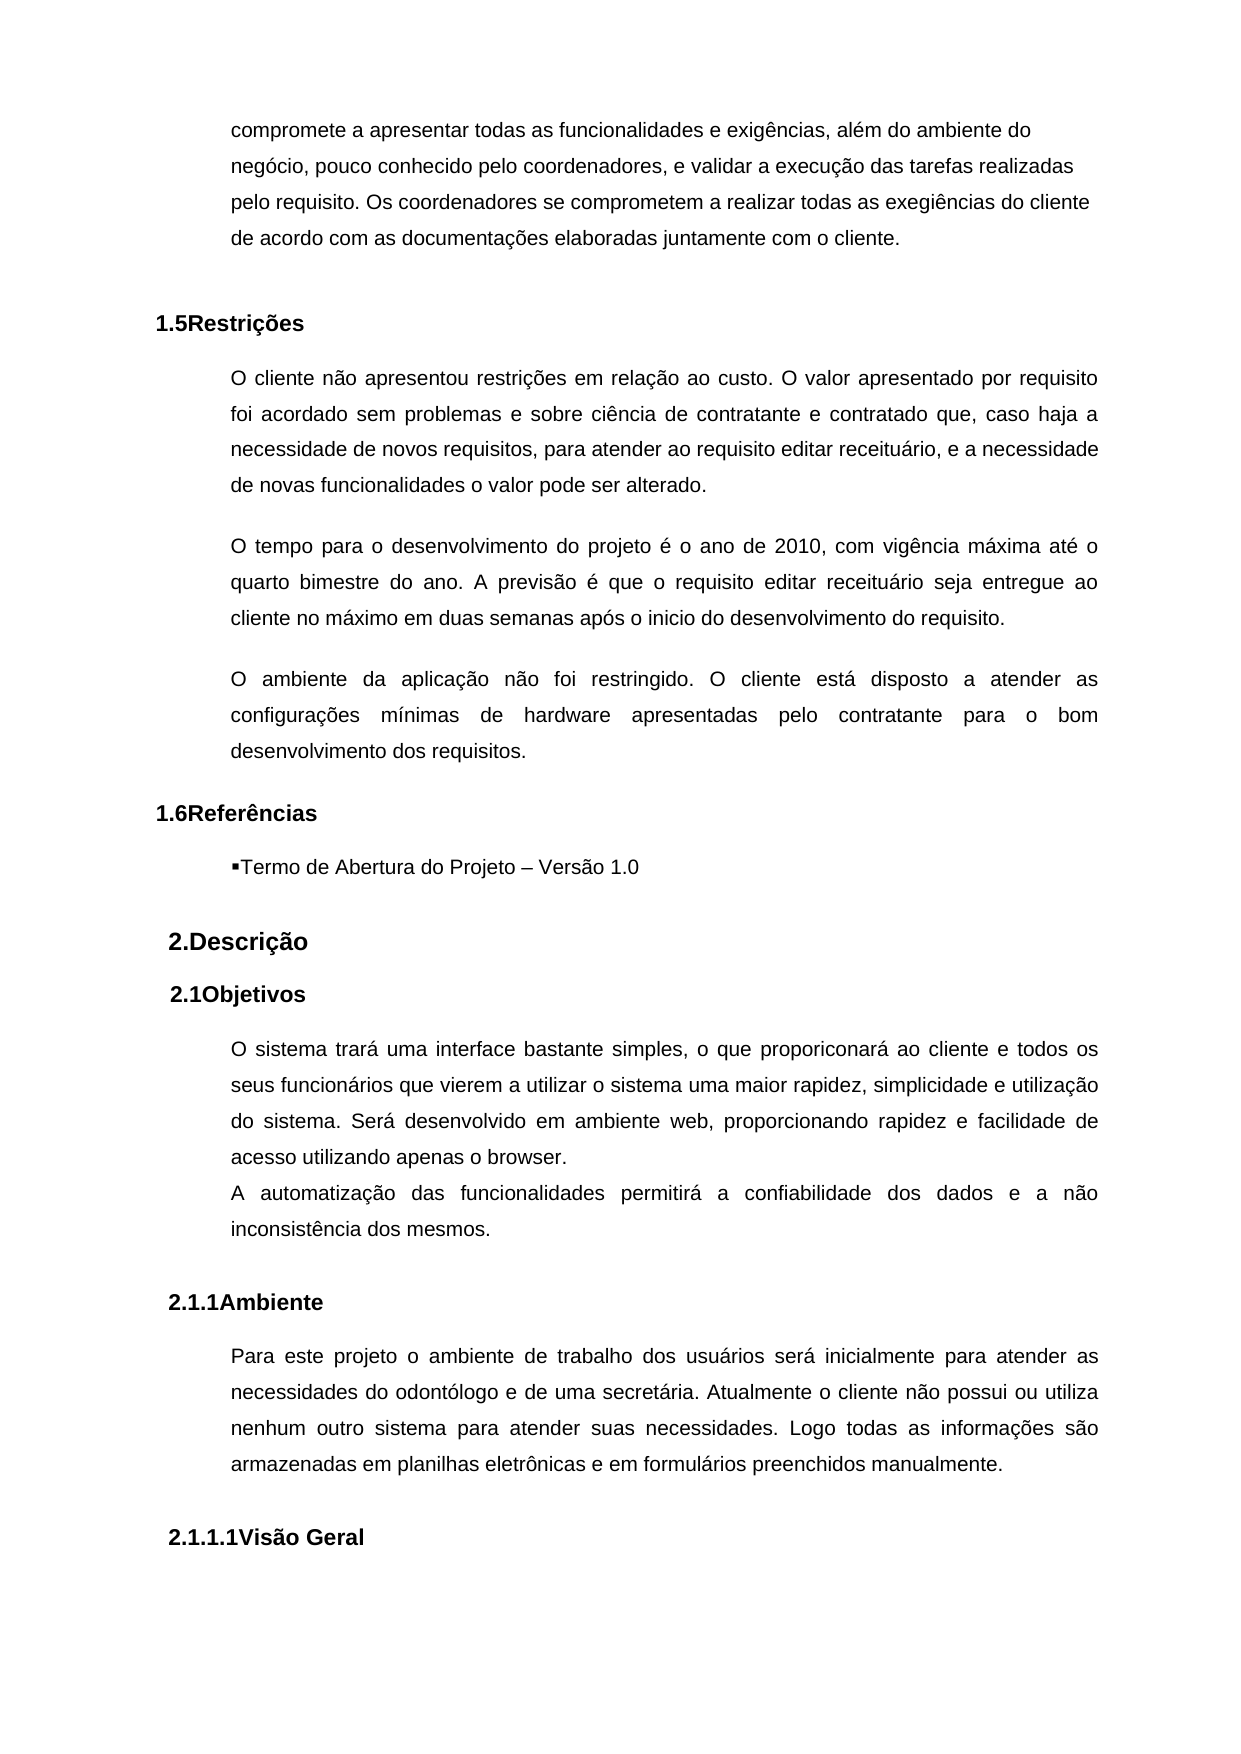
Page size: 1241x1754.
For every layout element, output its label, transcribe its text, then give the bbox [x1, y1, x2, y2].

text Para este projeto o ambiente de trabalho dos usuários será inicialmente para atender as necessidades do odontólogo e de uma secretária. Atualmente o cliente não possui ou utiliza nenhum outro sistema para atender suas necessidades. Logo todas as informações são armazenadas em planilhas eletrônicas e em formulários preenchidos manualmente. [231, 1344, 1100, 1476]
text O tempo para o desenvolvimento do projeto é o ano de 2010, com vigência máxima até o quarto bimestre do ano. A previsão é que o requisito editar receituário seja entregue ao cliente no máximo em duas semanas após o inicio do desenvolvimento do requisito. [230, 534, 1100, 630]
subtitle Objetivos [168, 981, 1100, 1007]
text compromete a apresentar todas as funcionalidades e exigências, além do ambiente do negócio, pouco conhecido pelo coordenadores, e validar a execução das tarefas realizadas pelo requisito. Os coordenadores se comprometem a realizar todas as exegiências do cliente de acordo com as documentações elaboradas juntamente com o cliente. [231, 118, 1100, 250]
text O cliente não apresentou restrições em relação ao custo. O valor apresentado por requisito foi acordado sem problemas e sobre ciência de contratante e contratado que, caso haja a necessidade de novos requisitos, para atender ao requisito editar receituário, e a necessidade de novas funcionalidades o valor pode ser alterado. [230, 365, 1100, 497]
subtitle 2.Descrição [118, 927, 1100, 956]
text O sistema trará uma interface bastante simples, o que proporiconará ao cliente e todos os seus funcionários que vierem a utilizar o sistema uma maior rapidez, simplicidade e utilização do sistema. Será desenvolvido em ambiente web, proporcionando rapidez e facilidade de acesso utilizando apenas o browser. [231, 1037, 1100, 1169]
list Termo de Abertura do Projeto – Versão 1.0 [231, 855, 1100, 879]
text O ambiente da aplicação não foi restringido. O cliente está disposto a atender as configurações mínimas de hardware apresentadas pelo contratante para o bom desenvolvimento dos requisitos. [230, 667, 1100, 763]
subtitle Restrições [155, 310, 1100, 337]
text A automatização das funcionalidades permitirá a confiabilidade dos dados e a não inconsistência dos mesmos. [231, 1181, 1100, 1241]
subtitle Visão Geral [168, 1523, 1100, 1550]
subtitle Referências [156, 800, 1100, 826]
subtitle Ambiente [168, 1289, 1100, 1315]
